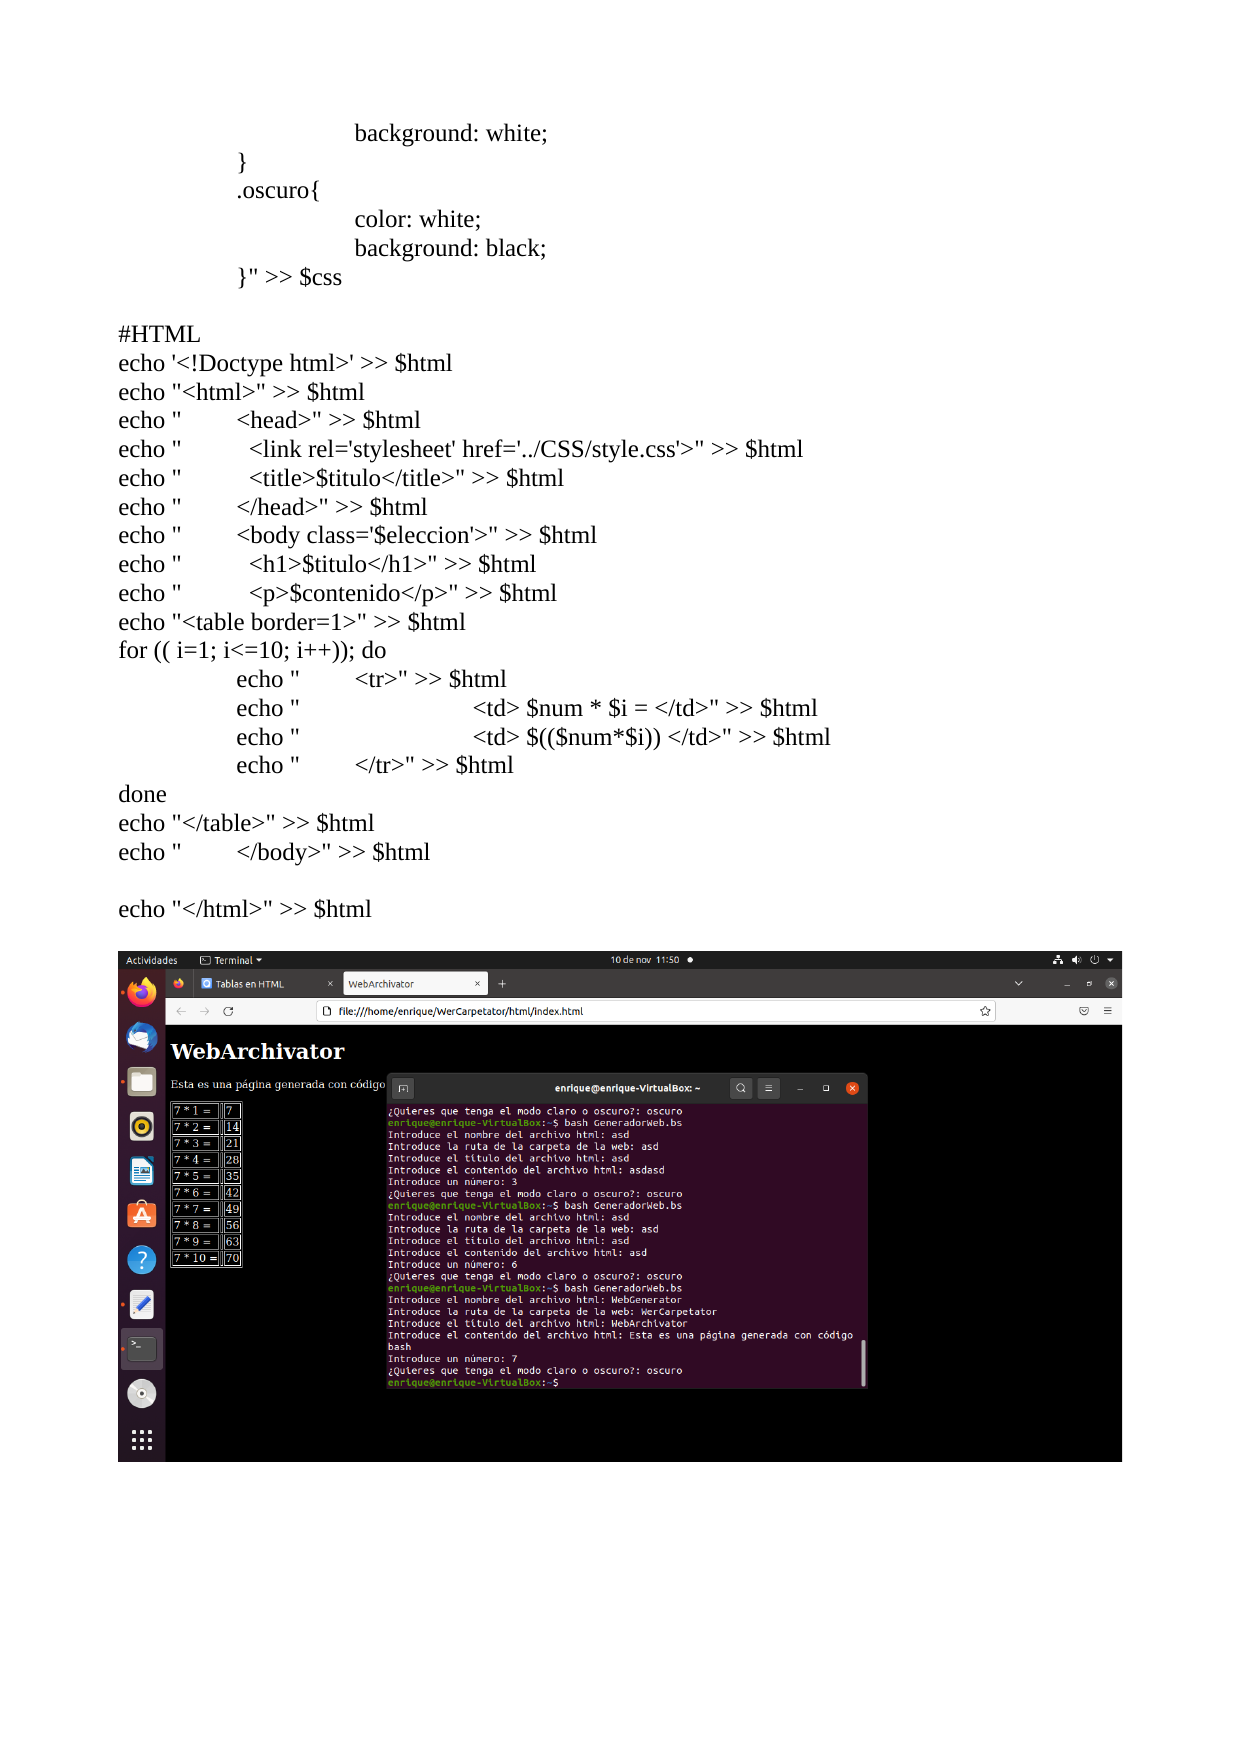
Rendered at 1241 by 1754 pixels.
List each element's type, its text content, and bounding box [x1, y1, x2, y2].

text background: white; } .oscuro{ color: white; background: black; }" >> $css #HTML echo '<!Doctype html>' >> $html echo "<html>" >> $html echo " <head>" >> $html echo " <link rel='stylesheet' href='../CSS/style.css'>" >> $html echo " <title>$titulo</title>" >> $html echo " </head>" >> $html echo " <body class='$eleccion'>" >> $html echo " <h1>$titulo</h1>" >> $html echo " <p>$contenido</p>" >> $html echo "<table border=1>" >> $html for (( i=1; i<=10; i++)); do echo " <tr>" >> $html echo " <td> $num * $i = </td>" >> $html echo " <td> $(($num*$i)) </td>" >> $html echo " </tr>" >> $html done echo "</table>" >> $html echo " </body>" >> $html echo "</html>" >> $html [118, 118, 1122, 951]
picture [118, 951, 1123, 1462]
